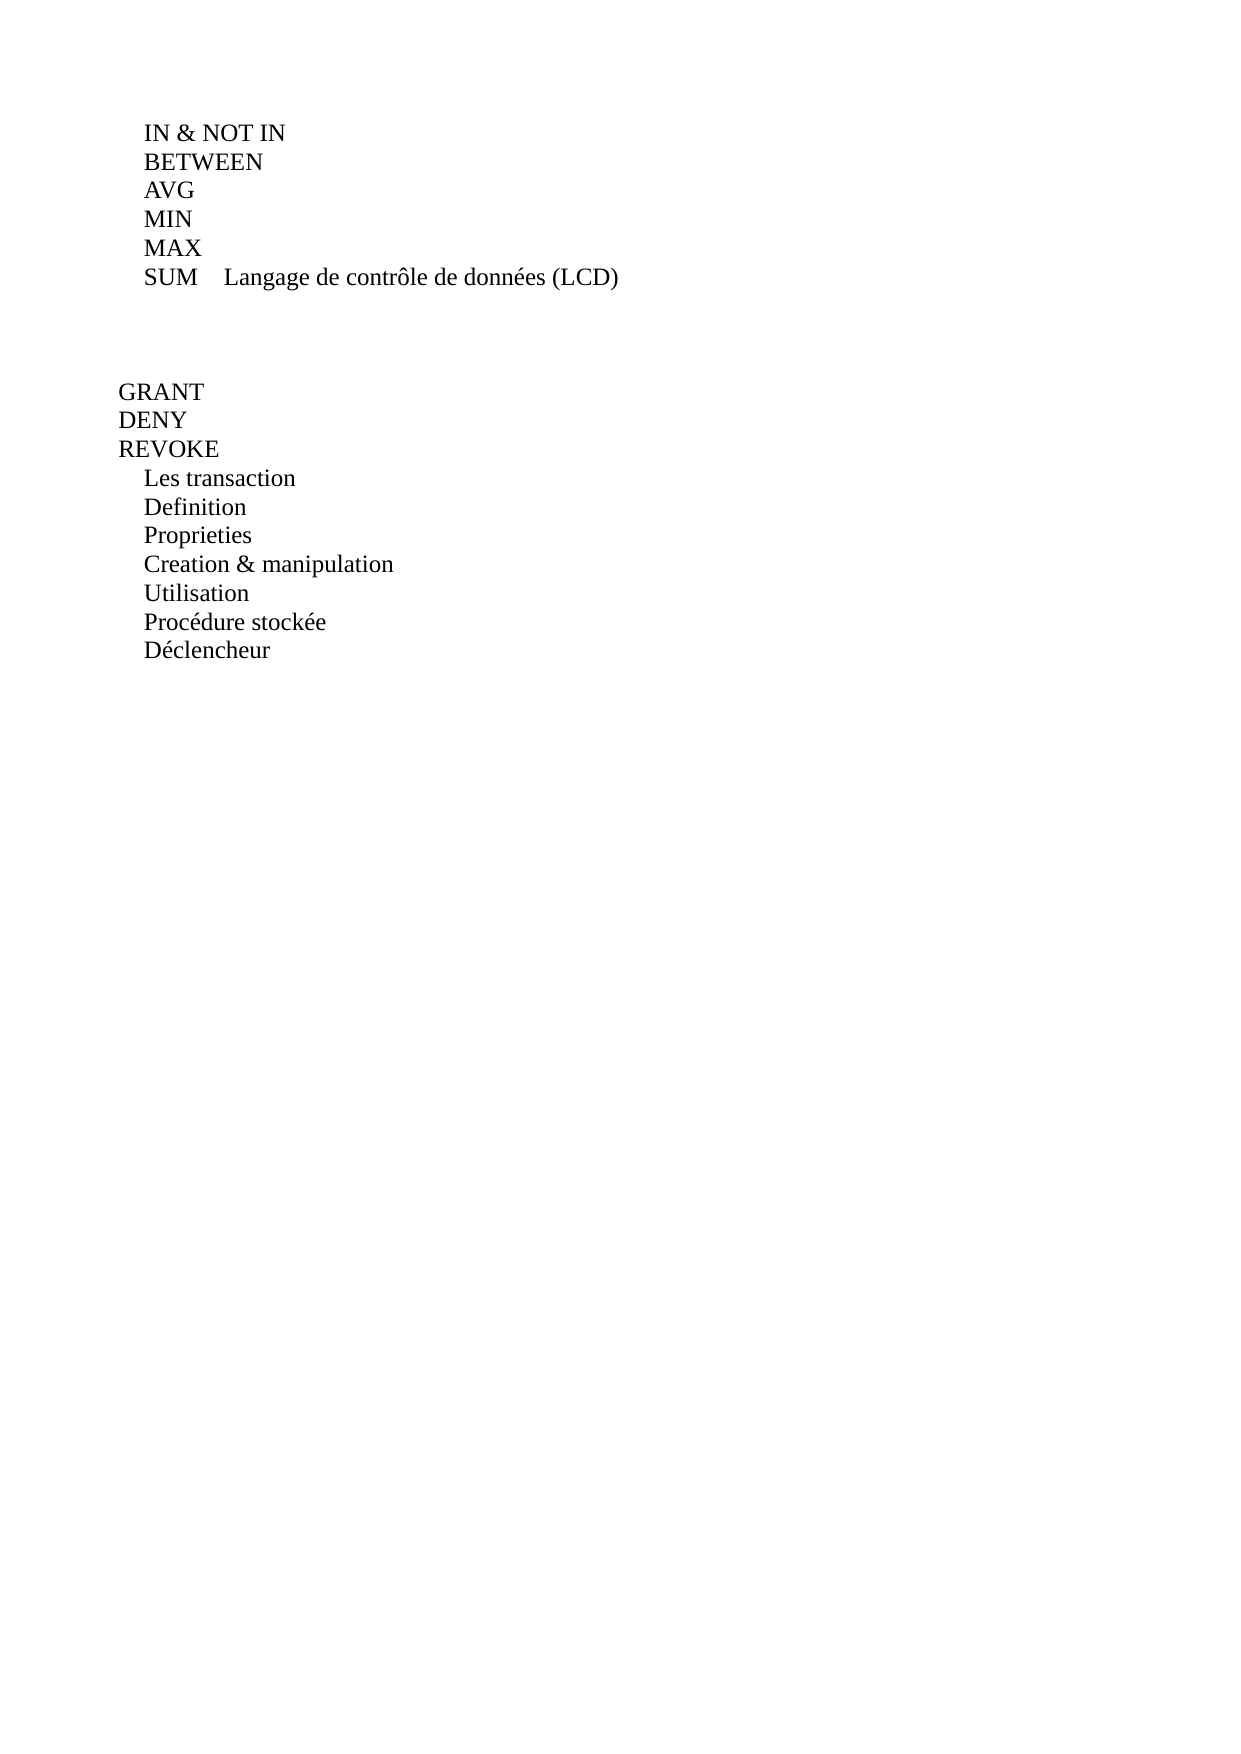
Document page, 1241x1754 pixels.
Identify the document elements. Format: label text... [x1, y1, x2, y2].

text  Definition [118, 492, 1122, 521]
text  Procédure stockée [118, 607, 1122, 636]
text  [118, 291, 1122, 319]
text GRANT [118, 377, 1122, 406]
text  Utilisation [118, 578, 1122, 607]
text  MIN [118, 204, 1122, 233]
text  [118, 348, 1122, 377]
text  Les transaction [118, 463, 1122, 492]
text  Creation & manipulation [118, 549, 1122, 578]
text  MAX [118, 233, 1122, 262]
text REVOKE [118, 434, 1122, 463]
text  BETWEEN [118, 147, 1122, 176]
text  [118, 319, 1122, 348]
text  AVG [118, 176, 1122, 204]
text  SUM Langage de contrôle de données (LCD) [118, 262, 1122, 291]
text DENY [118, 406, 1122, 434]
text  Déclencheur [118, 636, 1122, 664]
text  Proprieties [118, 521, 1122, 549]
text  IN & NOT IN [118, 118, 1122, 147]
